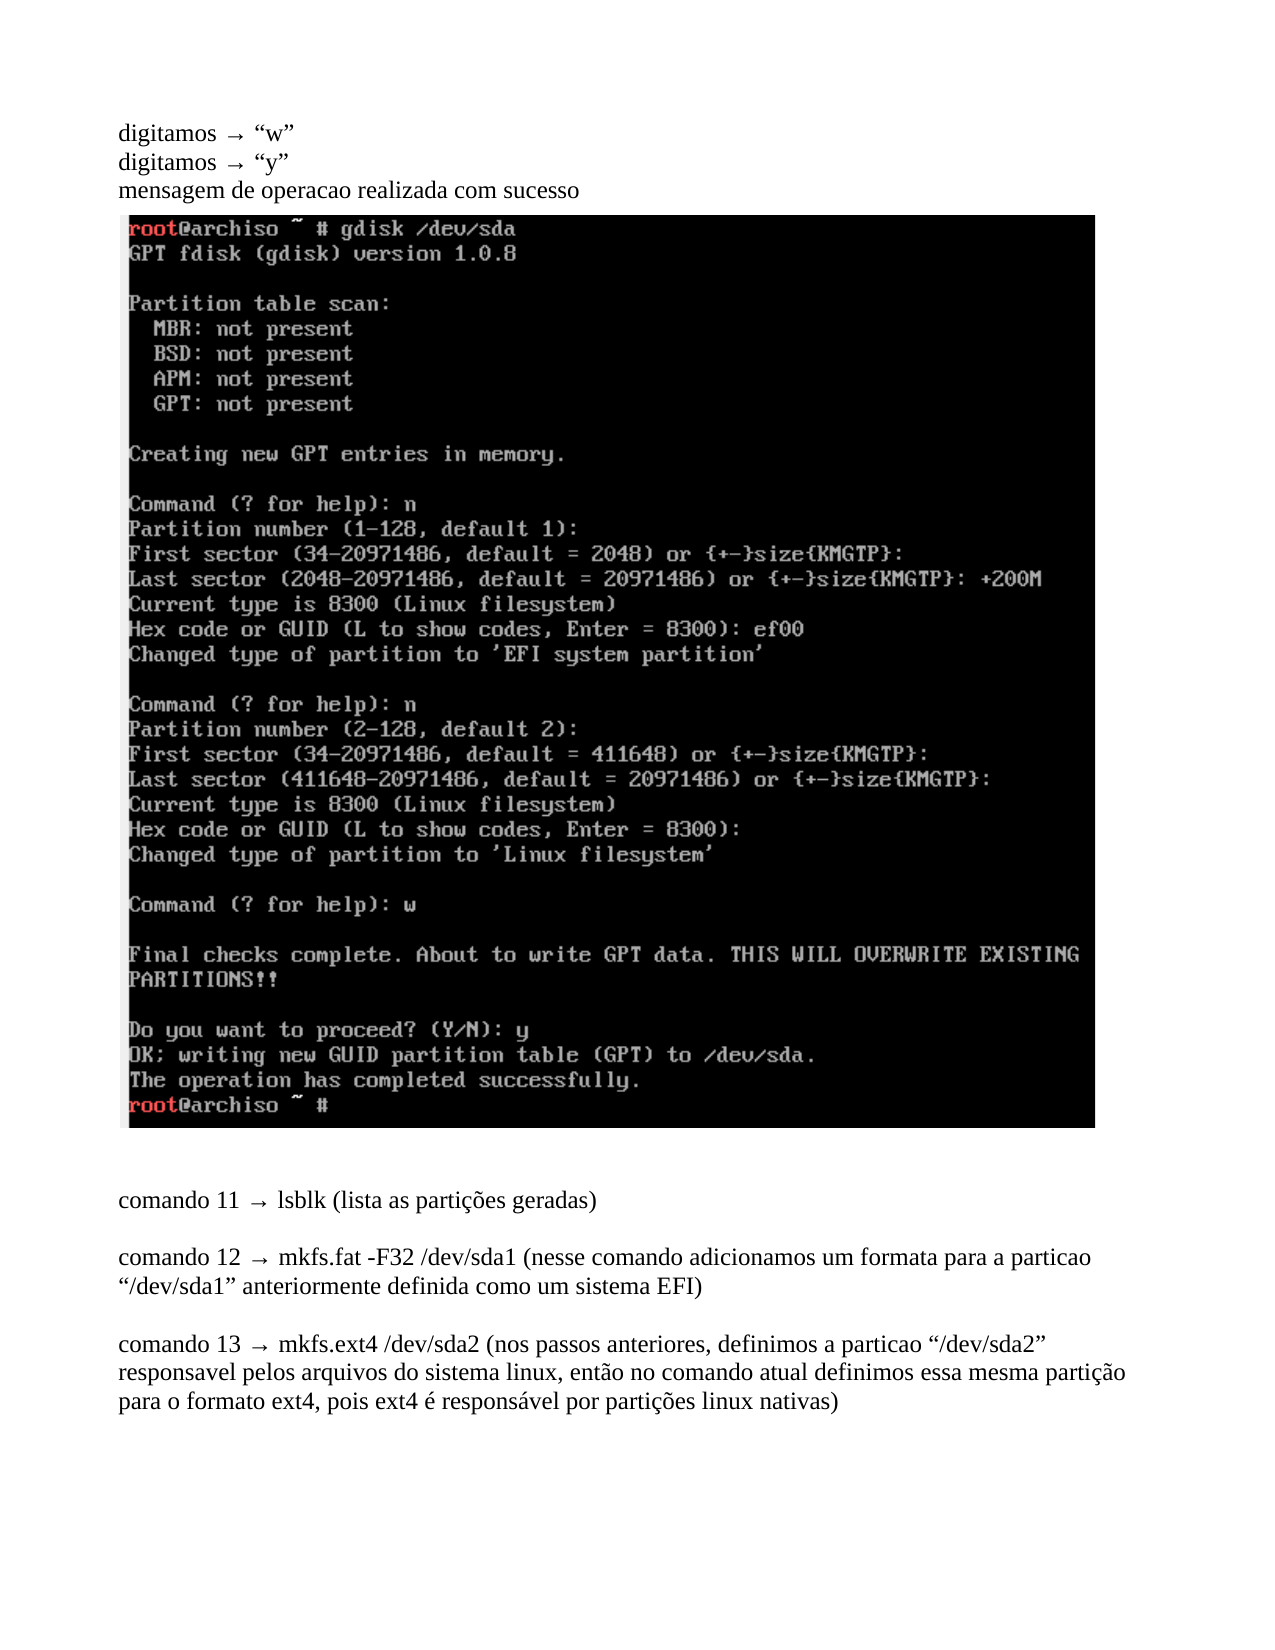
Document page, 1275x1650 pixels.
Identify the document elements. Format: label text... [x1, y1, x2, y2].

text comando 12 → mkfs.fat -F32 /dev/sda1 (nesse comando adicionamos um formata para a particao “/dev/sda1” anteriormente definida como um sistema EFI) [118, 1242, 1157, 1300]
text comando 13 → mkfs.ext4 /dev/sda2 (nos passos anteriores, definimos a particao “/dev/sda2” responsavel pelos arquivos do sistema linux, então no comando atual definimos essa mesma partição para o formato ext4, pois ext4 é responsável por partições linux nativas) [118, 1329, 1157, 1415]
picture [120, 215, 1096, 1128]
text comando 11 → lsblk (lista as partições geradas) [118, 1185, 1157, 1214]
text mensagem de operacao realizada com sucesso [118, 176, 1157, 204]
text digitamos → “w” [118, 118, 1157, 147]
text digitamos → “y” [118, 147, 1157, 176]
